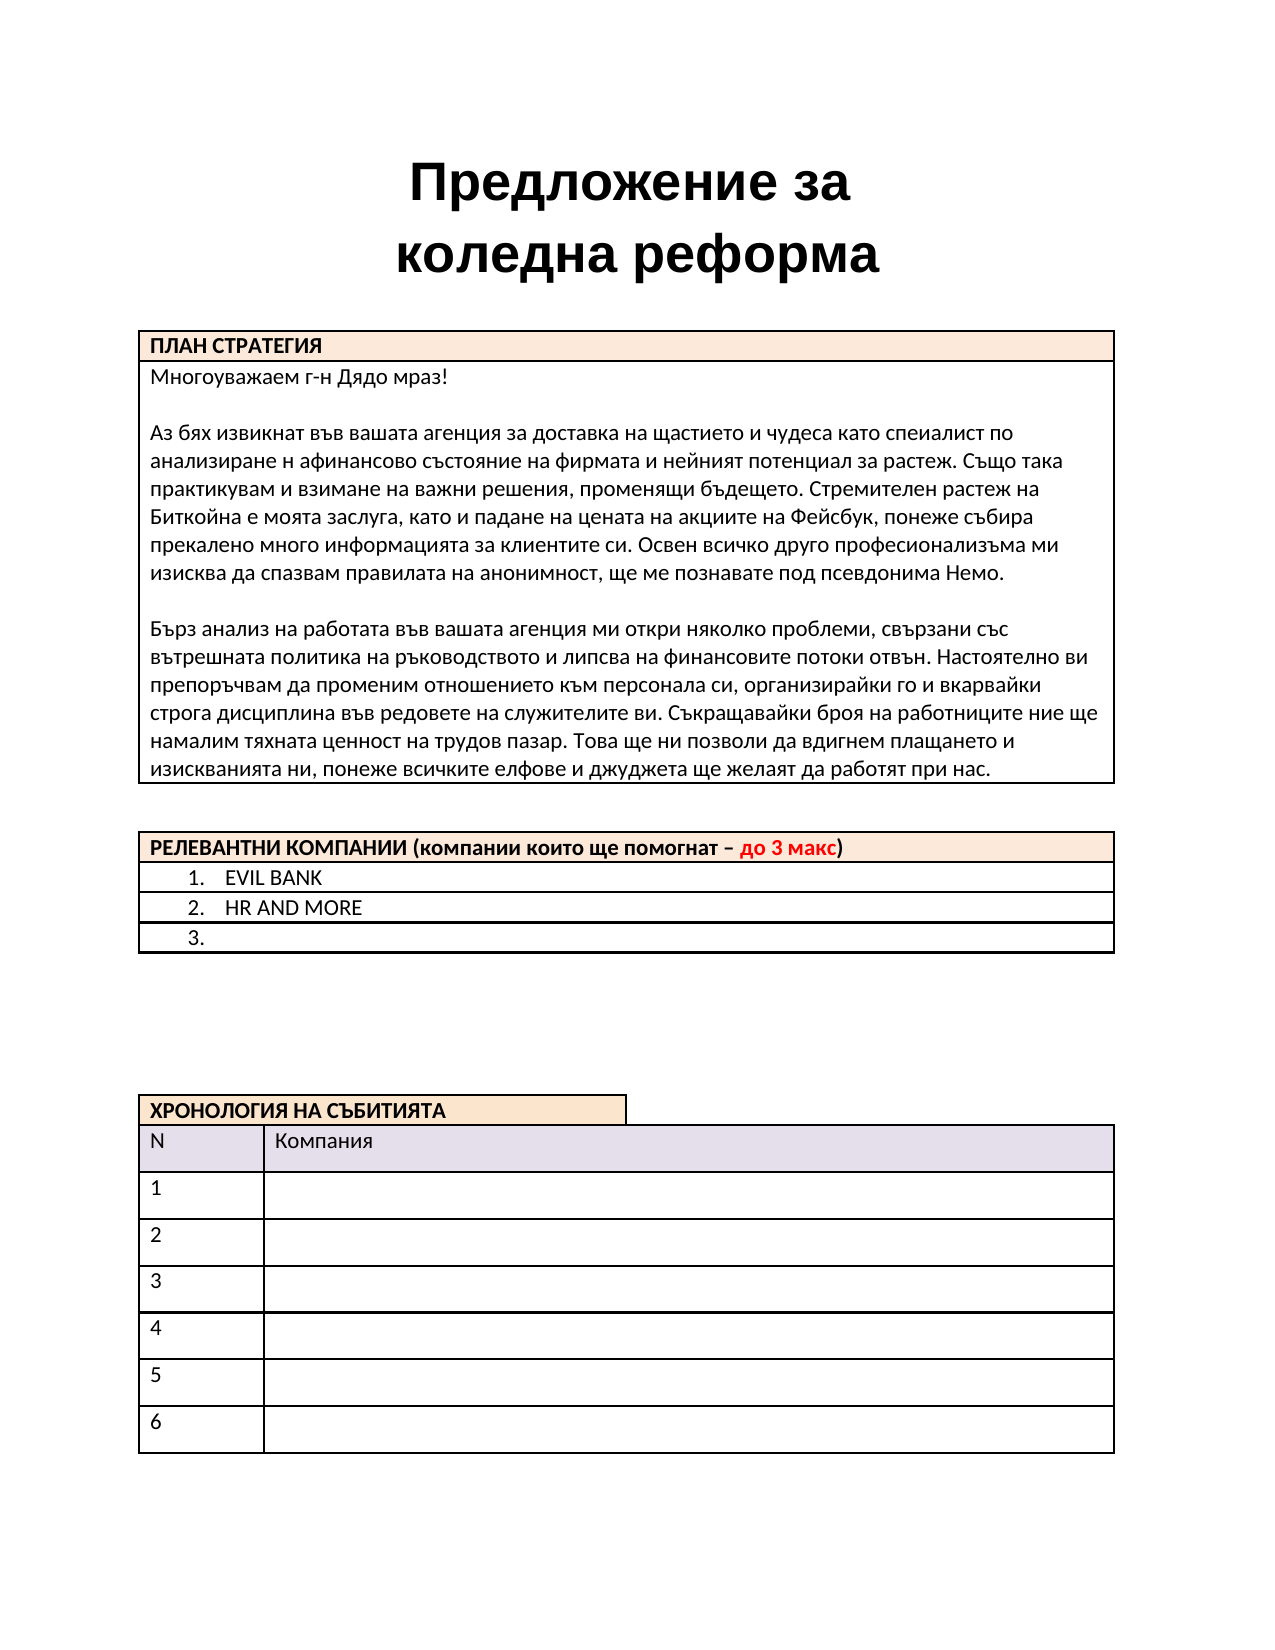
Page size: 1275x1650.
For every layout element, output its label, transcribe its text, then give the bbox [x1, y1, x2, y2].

table_cell HR AND MORE [140, 893, 1113, 921]
table_cell [265, 1314, 1113, 1358]
table_cell EVIL BANK [140, 863, 1113, 891]
table_cell 3 [140, 1267, 263, 1311]
table_cell 2 [140, 1220, 263, 1264]
table_cell [265, 1173, 1113, 1218]
table_cell 5 [140, 1360, 263, 1405]
table_header ХРОНОЛОГИЯ НА СЪБИТИЯТА [140, 1096, 625, 1124]
table_cell [265, 1360, 1113, 1405]
table_cell N [140, 1126, 263, 1171]
table_cell 4 [140, 1314, 263, 1358]
table_cell Многоуважаем г-н Дядо мраз! Аз бях извикнат във вашата агенция за доставка на щастието и чудеса като спеиалист по анализиране н афинансово състояние на фирмата и нейният потенциал за растеж. Също така практикувам и взимане на важни решения, променящи бъдещето. Стремителен растеж на Биткойна е моята заслуга, като и падане на цената на акциите на Фейсбук, понеже събира прекалено много информацията за клиентите си. Освен всичко друго професионализъма ми изисква да спазвам правилата на анонимност, ще ме познавате под псевдонима Немо. Бърз анализ на работата във вашата агенция ми откри няколко проблеми, свързани със вътрешната политика на ръководството и липсва на финансовите потоки отвън. Настоятелно ви препоръчвам да променим отношението към персонала си, организирайки го и вкарвайки строга дисциплина във редовете на служителите ви. Съкращавайки броя на работниците ние ще намалим тяхната ценност на трудов пазар. Това ще ни позволи да вдигнем плащането и изискванията ни, понеже всичките елфове и джуджета ще желаят да работят при нас. [140, 362, 1113, 782]
title Предложение за коледна реформа [150, 150, 1125, 284]
table_cell 6 [140, 1407, 263, 1452]
table_cell [265, 1407, 1113, 1452]
table_cell [265, 1220, 1113, 1264]
table_cell Компания [265, 1126, 1113, 1171]
table_cell [140, 924, 1113, 951]
table_cell 1 [140, 1173, 263, 1218]
table_header ПЛАН СТРАТЕГИЯ [140, 332, 1113, 360]
table_header РЕЛЕВАНТНИ КОМПАНИИ (компании които ще помогнат – до 3 макс) [140, 833, 1113, 861]
table_cell [265, 1267, 1113, 1311]
